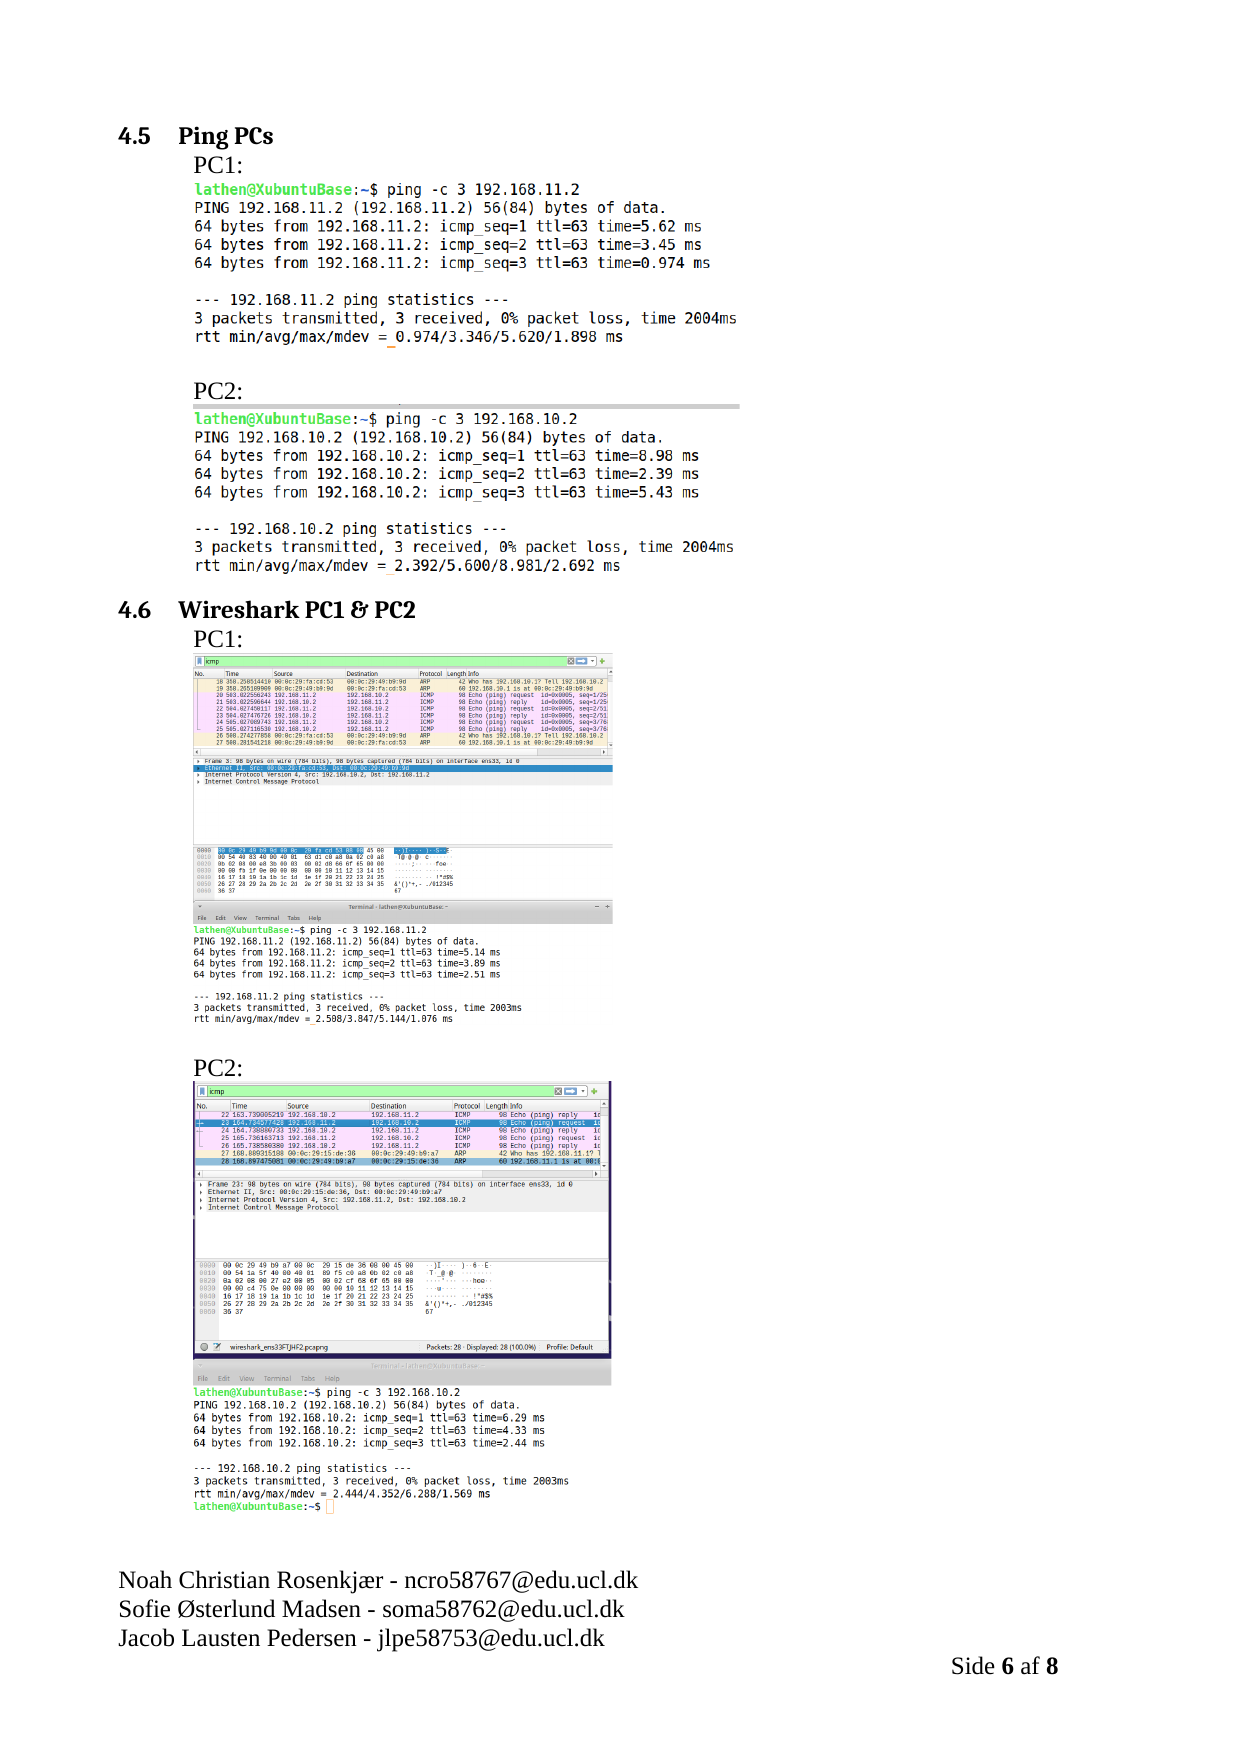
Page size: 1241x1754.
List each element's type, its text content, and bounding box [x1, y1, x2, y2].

picture [193, 1081, 612, 1518]
list PC2: [193, 1053, 1122, 1082]
list PC1: [193, 151, 1122, 179]
subtitle Wireshark PC1 & PC2 [118, 596, 1122, 624]
list PC2: [193, 376, 1122, 405]
picture [193, 404, 740, 575]
subtitle Ping PCs [118, 122, 1122, 151]
picture [193, 179, 743, 348]
list PC1: [193, 624, 1122, 653]
picture [193, 653, 613, 1025]
